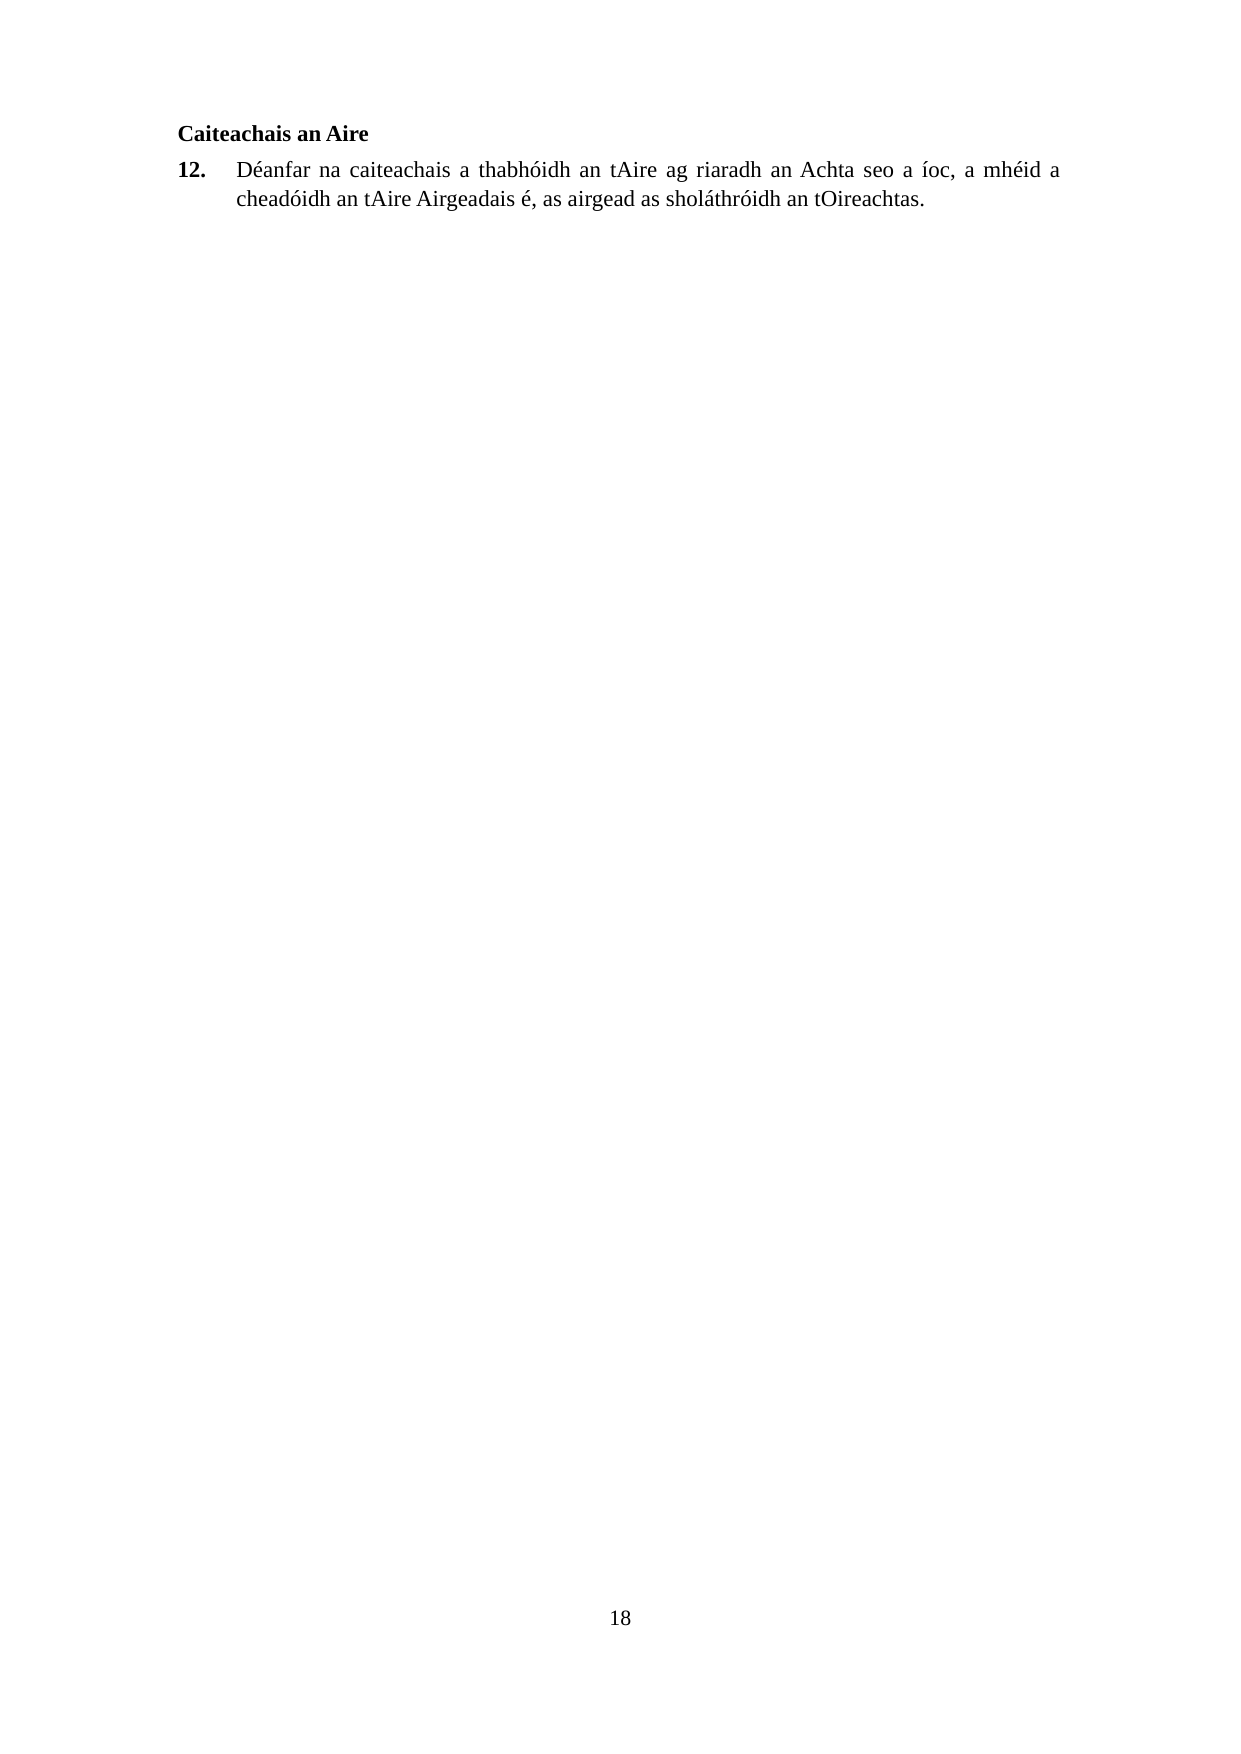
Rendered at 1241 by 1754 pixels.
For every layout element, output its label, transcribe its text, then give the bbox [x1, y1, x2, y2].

text Caiteachais an Aire [177, 118, 1063, 148]
text 12. Déanfar na caiteachais a thabhóidh an tAire ag riaradh an Achta seo a íoc, a mhéid a cheadóidh an tAire Airgeadais é, as airgead as sholáthróidh an tOireachtas. [177, 153, 1063, 212]
